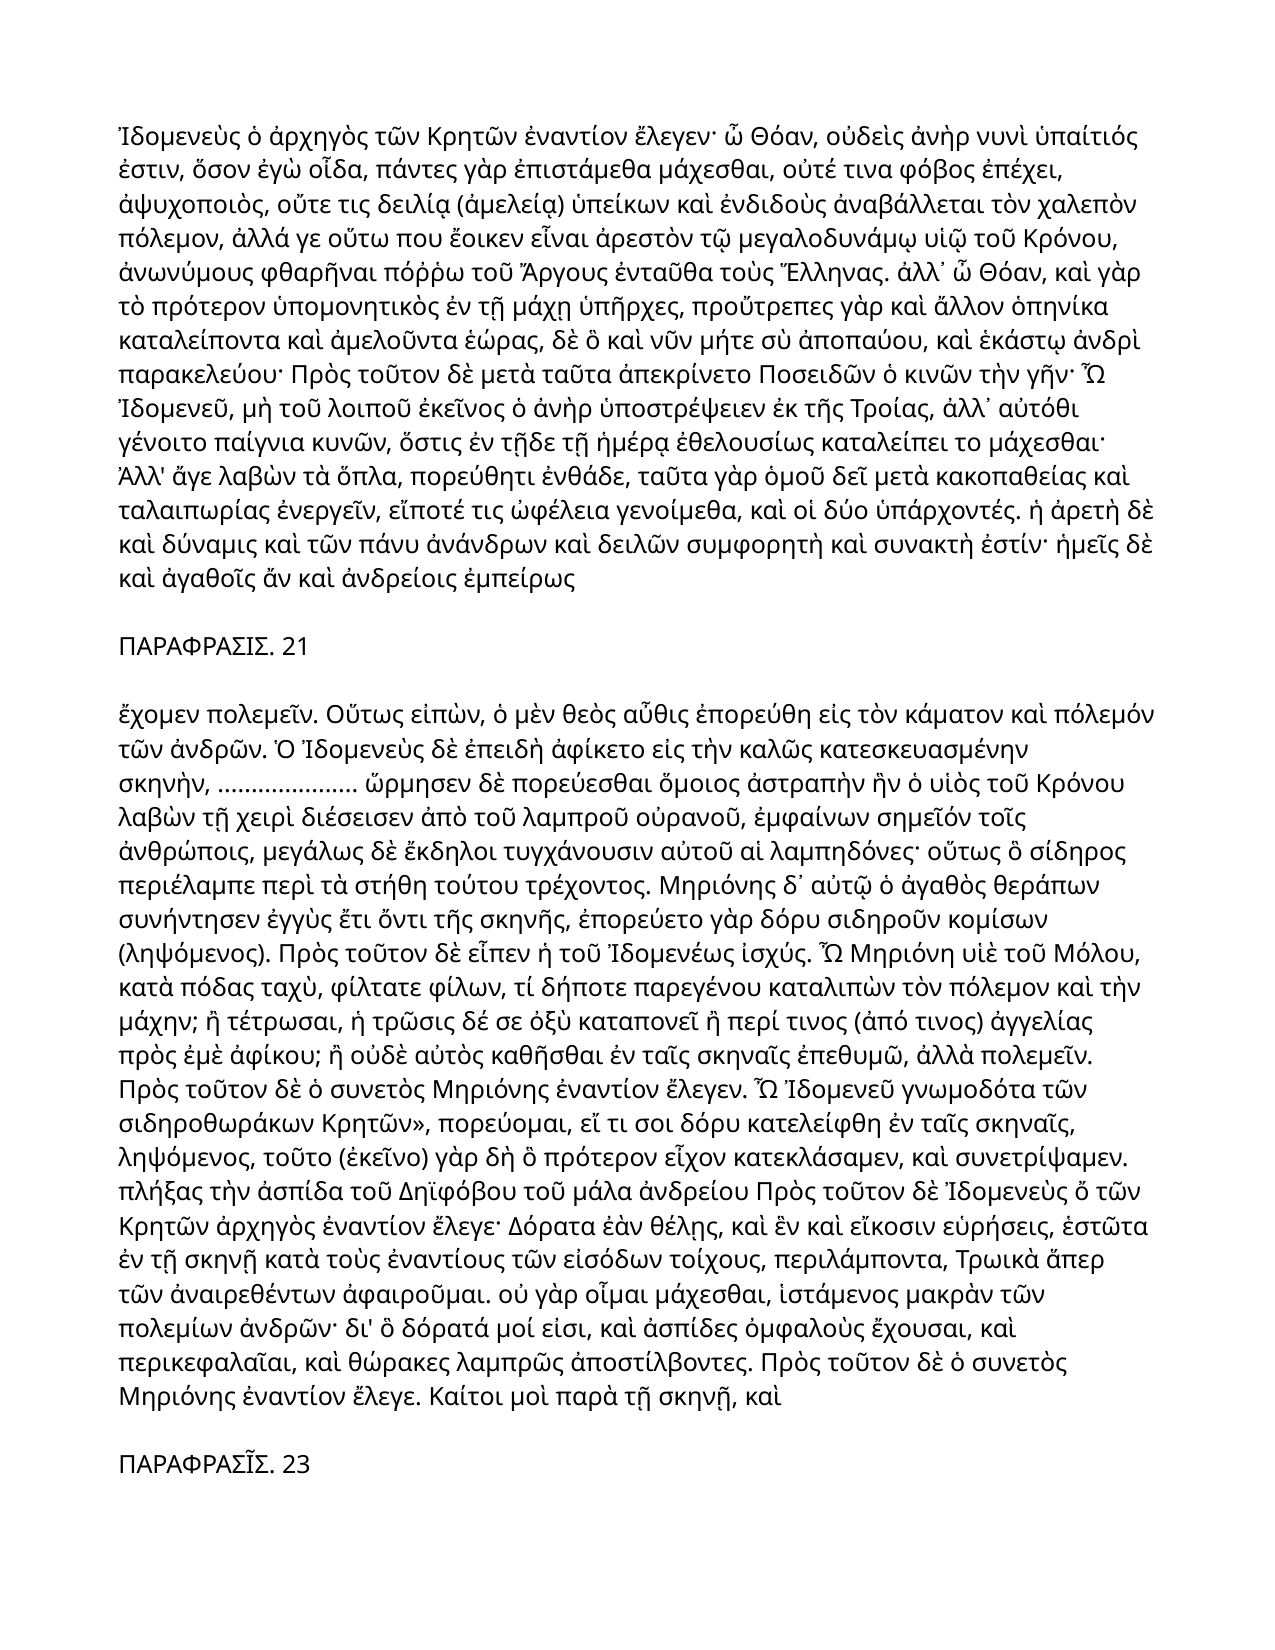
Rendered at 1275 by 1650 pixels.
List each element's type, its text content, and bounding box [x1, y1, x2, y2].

text ΠΑΡΑΦΡΑΣΙΣ. 21 [118, 629, 1157, 663]
text ἔχομεν πολεμεῖν. Οὕτως εἰπὼν, ὁ μὲν θεὸς αὖθις ἐπορεύθη εἰς τὸν κάματον καὶ πόλεμόν τῶν ἀνδρῶν. Ὁ Ἰδομενεὺς δὲ ἐπειδὴ ἀφίκετο εἰς τὴν καλῶς κατεσκευασμένην σκηνὴν, ..................... ὥρμησεν δὲ πορεύεσθαι ὅμοιος ἀστραπὴν ἣν ὁ υἱὸς τοῦ Κρόνου λαβὼν τῇ χειρὶ διέσεισεν ἀπὸ τοῦ λαμπροῦ οὐρανοῦ, ἐμφαίνων σημεῖόν τοῖς ἀνθρώποις, μεγάλως δὲ ἔκδηλοι τυγχάνουσιν αὐτοῦ αἱ λαμπηδόνες· οὕτως ὃ σίδηρος περιέλαμπε περὶ τὰ στήθη τούτου τρέχοντος. Μηριόνης δ᾽ αὐτῷ ὁ ἀγαθὸς θεράπων συνήντησεν ἐγγὺς ἔτι ὄντι τῆς σκηνῆς, ἐπορεύετο γὰρ δόρυ σιδηροῦν κομίσων (ληψόμενος). Πρὸς τοῦτον δὲ εἶπεν ἡ τοῦ Ἰδομενέως ἰσχύς. Ὦ Μηριόνη υἱὲ τοῦ Μόλου, κατὰ πόδας ταχὺ, φίλτατε φίλων, τί δήποτε παρεγένου καταλιπὼν τὸν πόλεμον καὶ τὴν μάχην; ἢ τέτρωσαι, ἡ τρῶσις δέ σε ὀξὺ καταπονεῖ ἢ περί τινος (ἀπό τινος) ἀγγελίας πρὸς ἐμὲ ἀφίκου; ἢ οὐδὲ αὐτὸς καθῆσθαι ἐν ταῖς σκηναῖς ἐπεθυμῶ, ἀλλὰ πολεμεῖν. Πρὸς τοῦτον δὲ ὁ συνετὸς Μηριόνης ἐναντίον ἔλεγεν. Ὦ Ἰδομενεῦ γνωμοδότα τῶν σιδηροθωράκων Κρητῶν», πορεύομαι, εἴ τι σοι δόρυ κατελείφθη ἐν ταῖς σκηναῖς, ληψόμενος, τοῦτο (ἐκεῖνο) γὰρ δὴ ὃ πρότερον εἶχον κατεκλάσαμεν, καὶ συνετρίψαμεν. πλήξας τὴν ἀσπίδα τοῦ Δηϊφόβου τοῦ μάλα ἀνδρείου Πρὸς τοῦτον δὲ Ἰδομενεὺς ὄ τῶν Κρητῶν ἀρχηγὸς ἐναντίον ἔλεγε· Δόρατα ἐὰν θέλῃς, καὶ ἓν καὶ εἴκοσιν εὑρήσεις, ἑστῶτα ἐν τῇ σκηνῇ κατὰ τοὺς ἐναντίους τῶν εἰσόδων τοίχους, περιλάμποντα, Τρωικὰ ἅπερ τῶν ἀναιρεθέντων ἀφαιροῦμαι. οὐ γὰρ οἶμαι μάχεσθαι, ἱστάμενος μακρὰν τῶν πολεμίων ἀνδρῶν· δι' ὃ δόρατά μοί εἰσι, καὶ ἀσπίδες ὀμφαλοὺς ἔχουσαι, καὶ περικεφαλαῖαι, καὶ θώρακες λαμπρῶς ἀποστίλβοντες. Πρὸς τοῦτον δὲ ὁ συνετὸς Μηριόνης ἐναντίον ἔλεγε. Καίτοι μοὶ παρὰ τῇ σκηνῇ, καὶ [118, 697, 1157, 1412]
text Ἰδομενεὺς ὁ ἀρχηγὸς τῶν Κρητῶν ἐναντίον ἔλεγεν· ὦ Θόαν, οὐδεὶς ἀνὴρ νυνὶ ὑπαίτιός ἐστιν, ὅσον ἐγὼ οἶδα, πάντες γὰρ ἐπιστάμεθα μάχεσθαι, οὐτέ τινα φόβος ἐπέχει, ἀψυχοποιὸς, οὔτε τις δειλίᾳ (ἀμελείᾳ) ὑπείκων καὶ ἐνδιδοὺς ἀναβάλλεται τὸν χαλεπὸν πόλεμον, ἀλλά γε οὕτω που ἔοικεν εἶναι ἀρεστὸν τῷ μεγαλοδυνάμῳ υἱῷ τοῦ Κρόνου, ἀνωνύμους φθαρῆναι πόῤῥω τοῦ Ἄργους ἐνταῦθα τοὺς Ἕλληνας. ἀλλ᾽ ὦ Θόαν, καὶ γὰρ τὸ πρότερον ὑπομονητικὸς ἐν τῇ μάχῃ ὑπῆρχες, προὔτρεπες γὰρ καὶ ἄλλον ὁπηνίκα καταλείποντα καὶ ἀμελοῦντα ἑώρας, δὲ ὃ καὶ νῦν μήτε σὺ ἀποπαύου, καὶ ἑκάστῳ ἀνδρὶ παρακελεύου· Πρὸς τοῦτον δὲ μετὰ ταῦτα ἀπεκρίνετο Ποσειδῶν ὁ κινῶν τὴν γῆν· Ὦ Ἰδομενεῦ, μὴ τοῦ λοιποῦ ἐκεῖνος ὁ ἀνὴρ ὑποστρέψειεν ἐκ τῆς Τροίας, ἀλλ᾽ αὐτόθι γένοιτο παίγνια κυνῶν, ὅστις ἐν τῇδε τῇ ἡμέρᾳ ἐθελουσίως καταλείπει το μάχεσθαι· Ἀλλ' ἄγε λαβὼν τὰ ὅπλα, πορεύθητι ἐνθάδε, ταῦτα γὰρ ὁμοῦ δεῖ μετὰ κακοπαθείας καὶ ταλαιπωρίας ἐνεργεῖν, εἴποτέ τις ὠφέλεια γενοίμεθα, καὶ οἱ δύο ὑπάρχοντές. ἡ ἀρετὴ δὲ καὶ δύναμις καὶ τῶν πάνυ ἀνάνδρων καὶ δειλῶν συμφορητὴ καὶ συνακτὴ ἐστίν· ἡμεῖς δὲ καὶ ἀγαθοῖς ἄν καὶ ἀνδρείοις ἐμπείρως [118, 118, 1157, 595]
text ΠΑΡΑΦΡΑΣΙ͂Σ. 23 [118, 1447, 1157, 1481]
